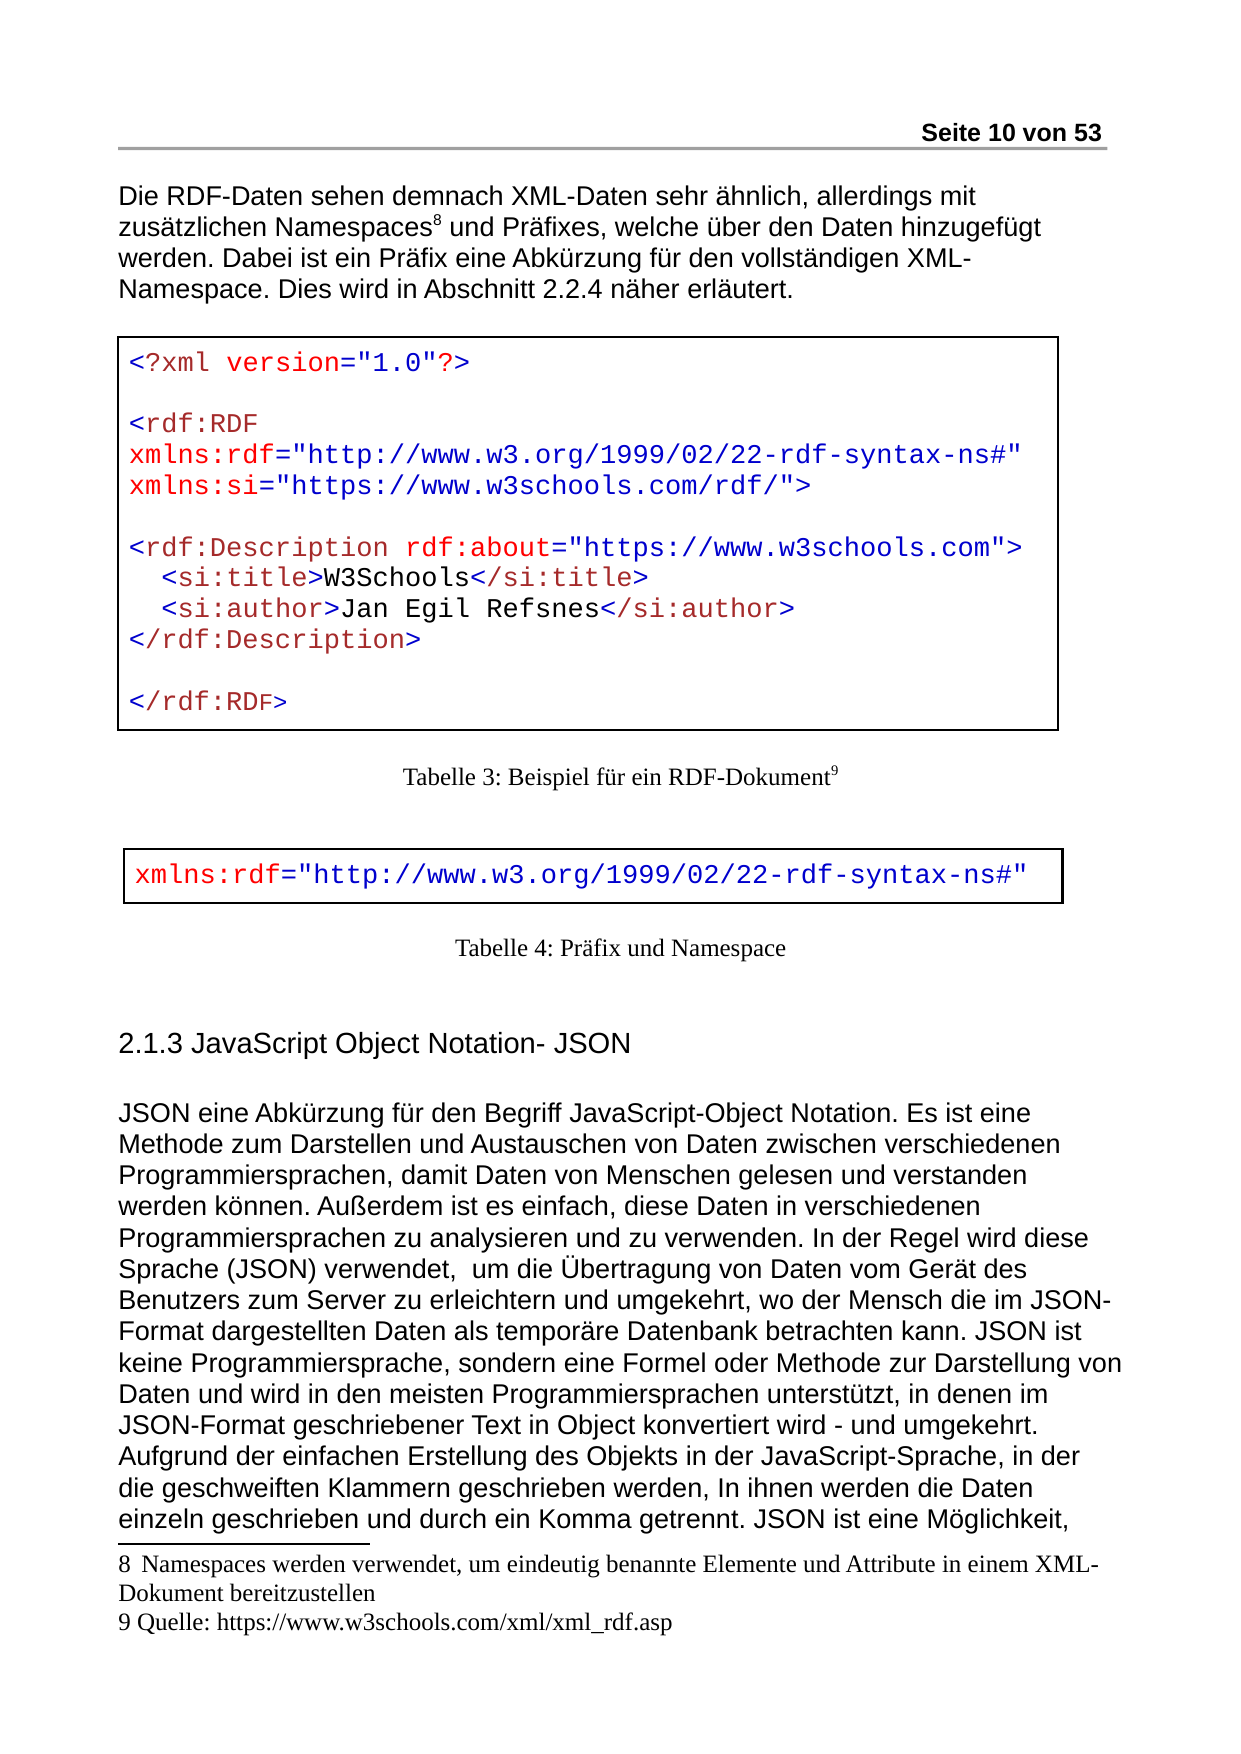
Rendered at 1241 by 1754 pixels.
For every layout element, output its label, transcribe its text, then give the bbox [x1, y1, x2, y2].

text Tabelle 4: Präfix und Namespace [118, 933, 1123, 961]
table_header xmlns:rdf="http://www.w3.org/1999/02/22-rdf-syntax-ns#" [125, 850, 1061, 902]
subtitle 2.1.3 JavaScript Object Notation- JSON [118, 1026, 1123, 1059]
table_header <?xml version="1.0"?> <rdf:RDF xmlns:rdf="http://www.w3.org/1999/02/22-rdf-syntax-ns#" xmlns:si="https://www.w3schools.com/rdf/"> <rdf:Description rdf:about="https://www.w3schools.com"> <si:title>W3Schools</si:title> <si:author>Jan Egil Refsnes</si:author> </rdf:Description> </rdf:RDF> [119, 338, 1057, 729]
text JSON eine Abkürzung für den Begriff JavaScript-Object Notation. Es ist eine Methode zum Darstellen und Austauschen von Daten zwischen verschiedenen Programmiersprachen, damit Daten von Menschen gelesen und verstanden werden können. Außerdem ist es einfach, diese Daten in verschiedenen Programmiersprachen zu analysieren und zu verwenden. In der Regel wird diese Sprache (JSON) verwendet, um die Übertragung von Daten vom Gerät des Benutzers zum Server zu erleichtern und umgekehrt, wo der Mensch die im JSON-Format dargestellten Daten als temporäre Datenbank betrachten kann. JSON ist keine Programmiersprache, sondern eine Formel oder Methode zur Darstellung von Daten und wird in den meisten Programmiersprachen unterstützt, in denen im JSON-Format geschriebener Text in Object konvertiert wird - und umgekehrt. Aufgrund der einfachen Erstellung des Objekts in der JavaScript-Sprache, in der die geschweiften Klammern geschrieben werden, In ihnen werden die Daten einzeln geschrieben und durch ein Komma getrennt. JSON ist eine Möglichkeit, [118, 1097, 1123, 1534]
text Tabelle 3: Beispiel für ein RDF-Dokument [118, 762, 1123, 791]
text Die RDF-Daten sehen demnach XML-Daten sehr ähnlich, allerdings mit zusätzlichen Namespaces und Präfixes, welche über den Daten hinzugefügt werden. Dabei ist ein Präfix eine Abkürzung für den vollständigen XML-Namespace. Dies wird in Abschnitt 2.2.4 näher erläutert. [118, 180, 1123, 305]
text Quelle: https://www.w3schools.com/xml/xml_rdf.asp [118, 1607, 1123, 1636]
text Namespaces werden verwendet, um eindeutig benannte Elemente und Attribute in einem XML-Dokument bereitzustellen [118, 1549, 1123, 1607]
